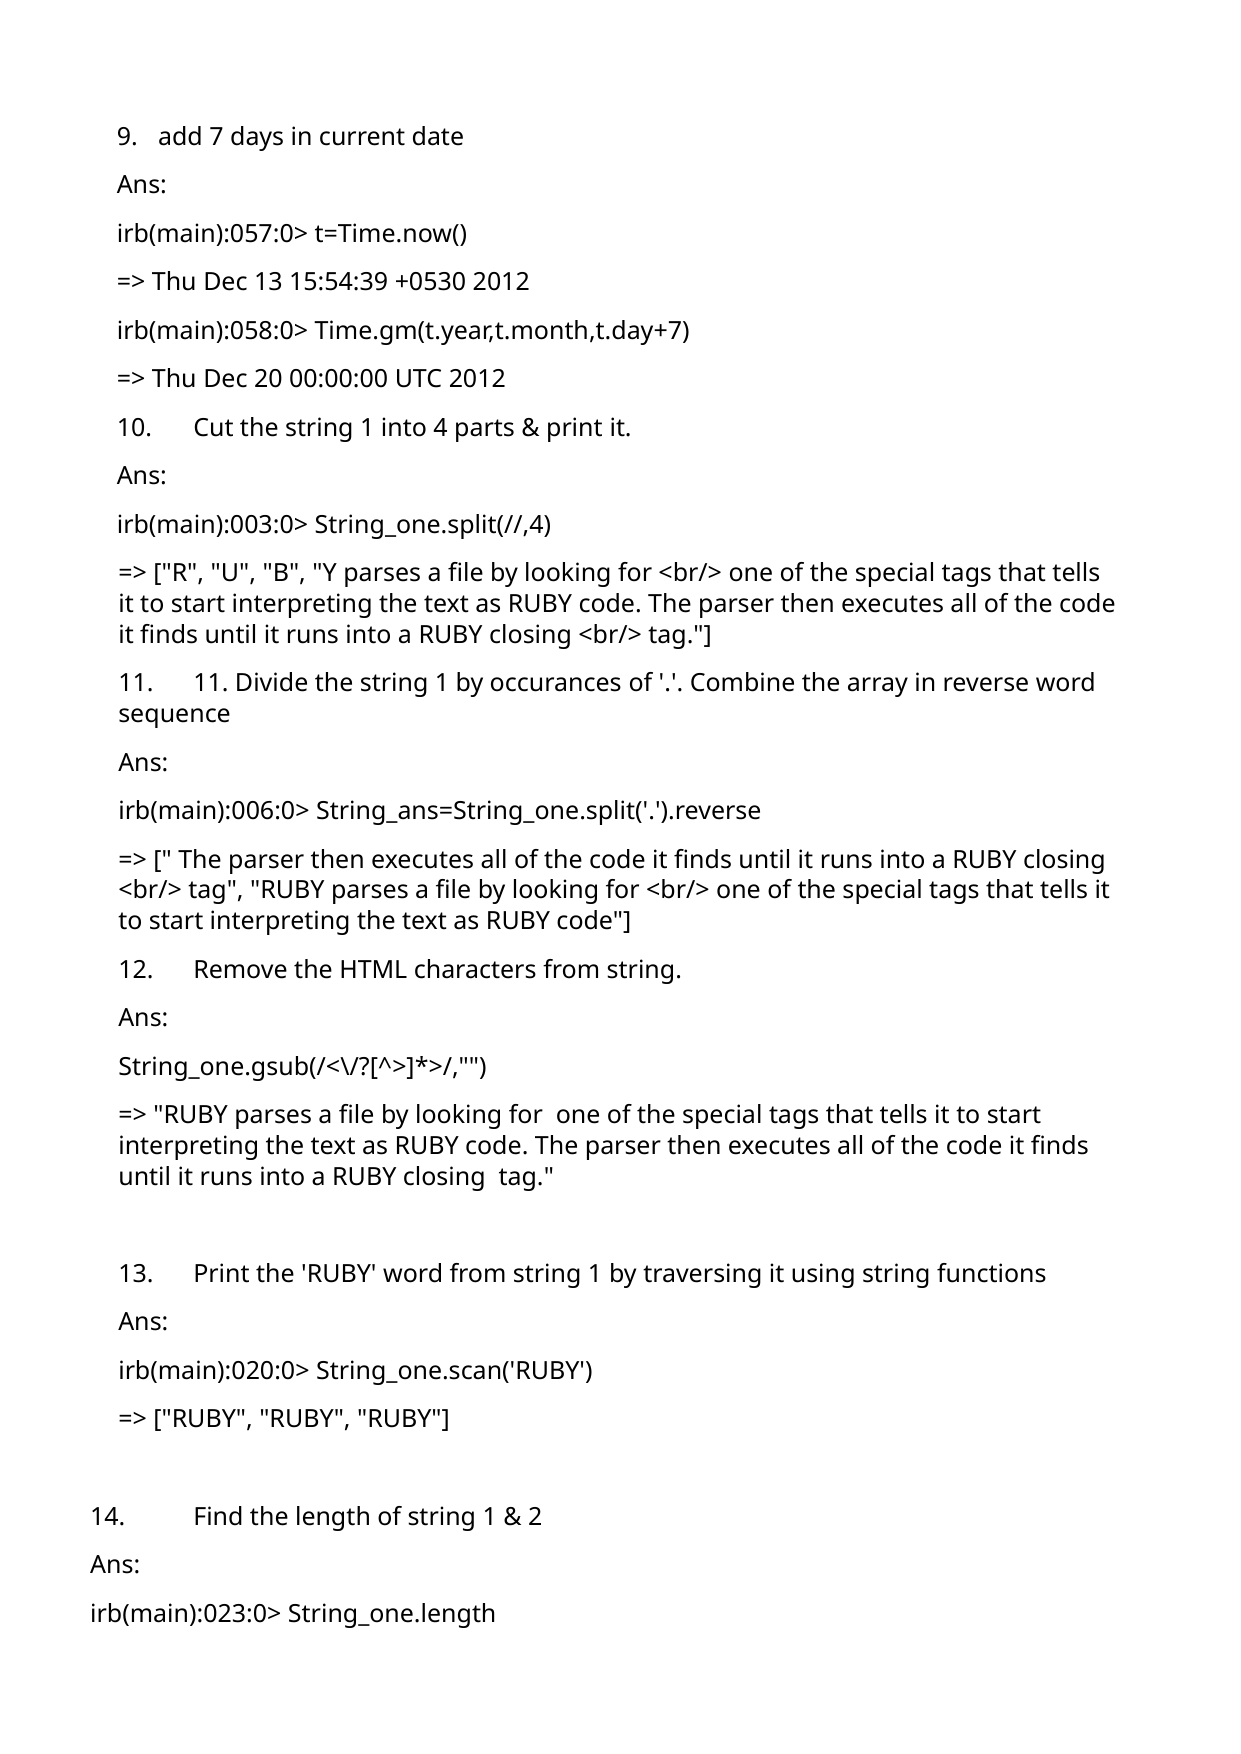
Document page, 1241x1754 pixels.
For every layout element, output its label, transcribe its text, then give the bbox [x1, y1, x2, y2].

title Print the 'RUBY' word from string 1 by traversing it using string functions [118, 1256, 1123, 1289]
title Ans: [90, 1547, 1123, 1581]
title add 7 days in current date [117, 118, 1123, 152]
title irb(main):058:0> Time.gm(t.year,t.month,t.day+7) [117, 312, 1123, 346]
title Ans: [118, 1304, 1123, 1338]
title => [" The parser then executes all of the code it finds until it runs into a RUBY closing <br/> tag", "RUBY parses a file by looking for <br/> one of the special tags that tells it to start interpreting the text as RUBY code"] [118, 841, 1123, 937]
title => Thu Dec 13 15:54:39 +0530 2012 [117, 264, 1123, 298]
title => "RUBY parses a file by looking for one of the special tags that tells it to start interpreting the text as RUBY code. The parser then executes all of the code it finds until it runs into a RUBY closing tag." [118, 1097, 1123, 1192]
title irb(main):006:0> String_ans=String_one.split('.').reverse [118, 793, 1123, 827]
title Find the length of string 1 & 2 [90, 1498, 1123, 1532]
title => ["R", "U", "B", "Y parses a file by looking for <br/> one of the special tags that tells it to start interpreting the text as RUBY code. The parser then executes all of the code it finds until it runs into a RUBY closing <br/> tag."] [118, 555, 1123, 651]
title irb(main):023:0> String_one.length [90, 1595, 1123, 1629]
title Ans: [118, 744, 1123, 778]
title Ans: [118, 1000, 1123, 1034]
title irb(main):057:0> t=Time.now() [117, 215, 1123, 249]
title 11. Divide the string 1 by occurances of '.'. Combine the array in reverse word sequence [118, 665, 1123, 730]
title irb(main):003:0> String_one.split(//,4) [117, 506, 1123, 541]
title Ans: [117, 167, 1123, 201]
title String_one.gsub(/<\/?[^>]*>/,"") [118, 1048, 1123, 1082]
title irb(main):020:0> String_one.scan('RUBY') [118, 1353, 1123, 1387]
title Remove the HTML characters from string. [118, 951, 1123, 985]
title Cut the string 1 into 4 parts & print it. [117, 409, 1123, 443]
title => Thu Dec 20 00:00:00 UTC 2012 [117, 361, 1123, 395]
title Ans: [117, 458, 1123, 492]
title => ["RUBY", "RUBY", "RUBY"] [118, 1401, 1123, 1435]
